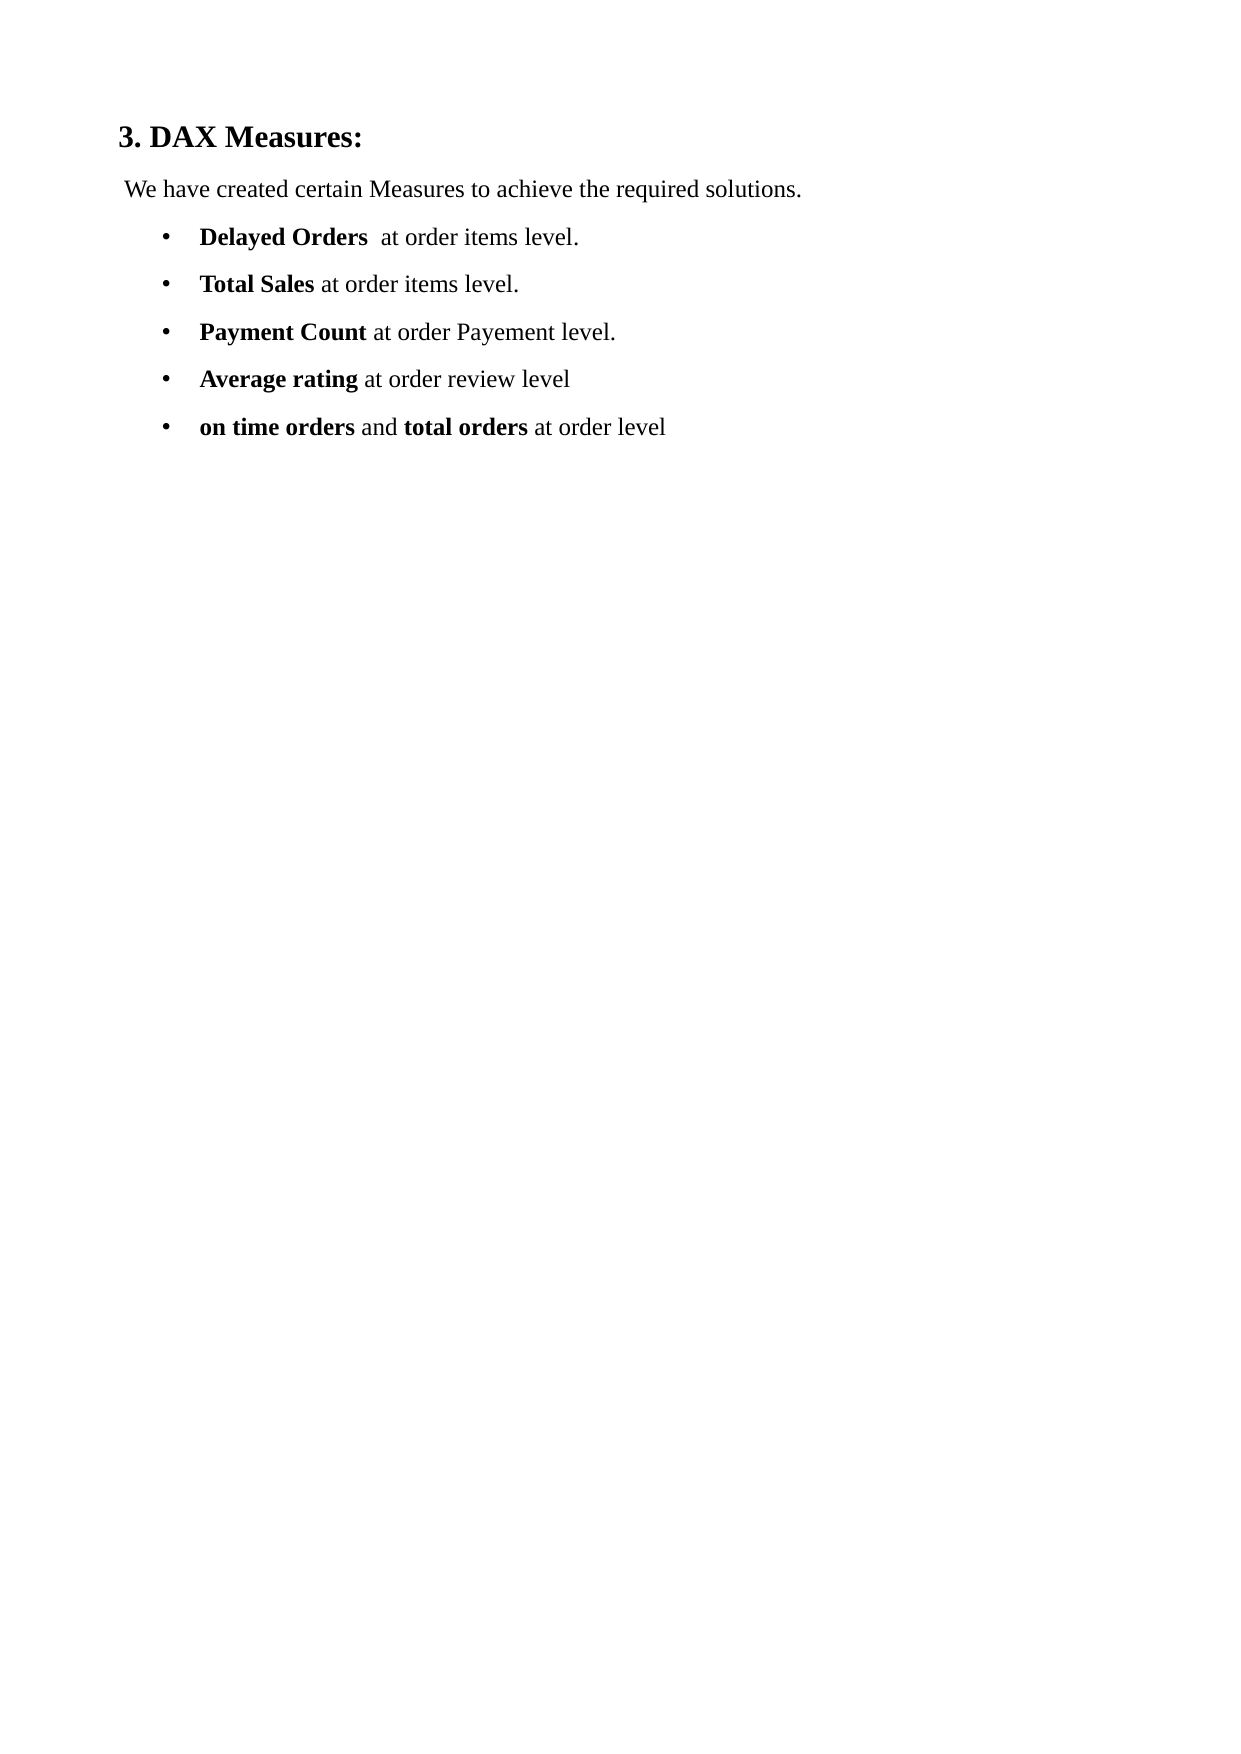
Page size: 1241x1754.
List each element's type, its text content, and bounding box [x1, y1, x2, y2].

list Average rating at order review level [162, 364, 1122, 393]
text 3. DAX Measures: [118, 118, 1122, 154]
list Delayed Orders at order items level. [162, 222, 1122, 250]
list Payment Count at order Payement level. [162, 317, 1122, 346]
text We have created certain Measures to achieve the required solutions. [118, 174, 1122, 203]
list on time orders and total orders at order level [162, 412, 1122, 441]
list Total Sales at order items level. [162, 269, 1122, 298]
